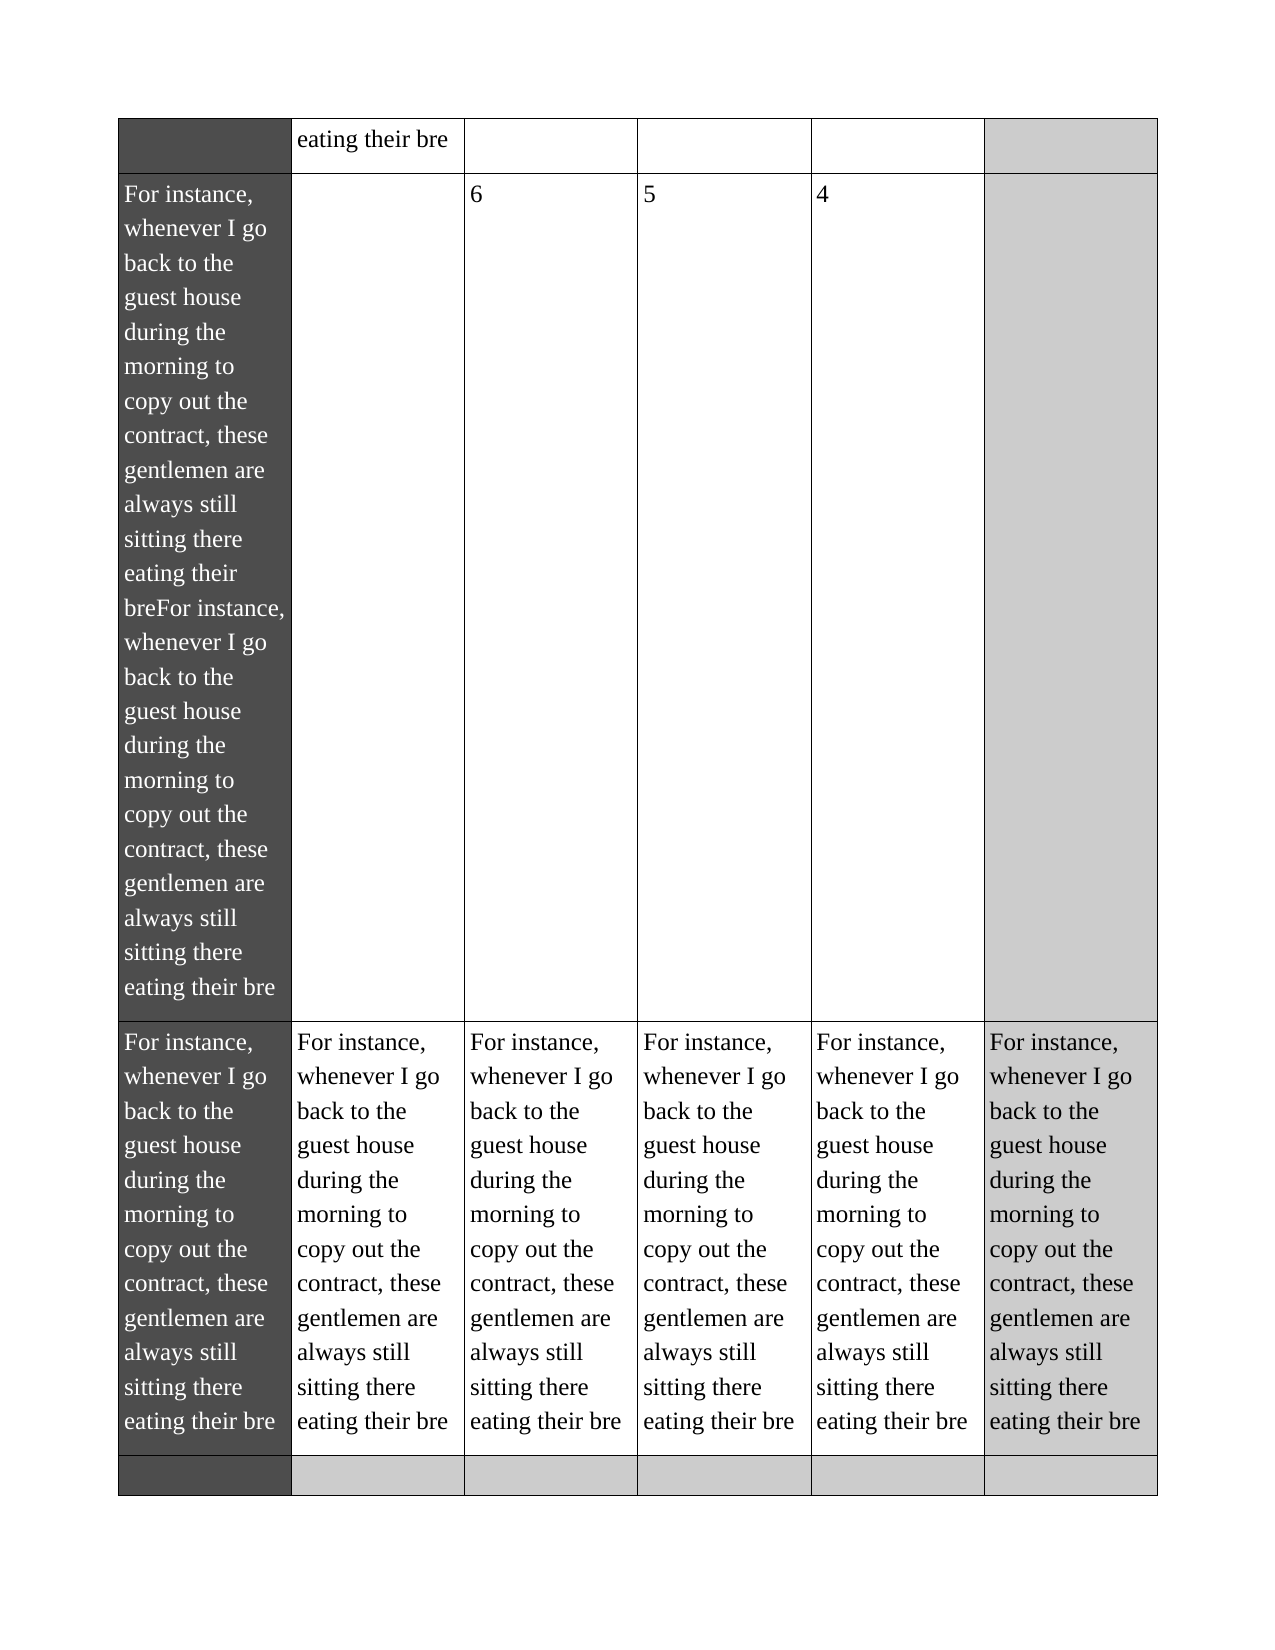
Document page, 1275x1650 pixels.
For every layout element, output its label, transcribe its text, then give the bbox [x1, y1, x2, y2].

table_cell [119, 1456, 291, 1495]
table_cell [292, 174, 464, 1021]
table_cell 5 [638, 174, 811, 1021]
table_cell [292, 1456, 464, 1495]
table_cell [119, 119, 291, 173]
table_cell [465, 1456, 637, 1495]
table_cell For instance, whenever I go back to the guest house during the morning to copy out the contract, these gentlemen are always still sitting there eating their bre [985, 1022, 1157, 1455]
table_cell For instance, whenever I go back to the guest house during the morning to copy out the contract, these gentlemen are always still sitting there eating their bre [812, 1022, 984, 1455]
table_cell [985, 1456, 1157, 1495]
table_cell [985, 119, 1157, 173]
table_cell For instance, whenever I go back to the guest house during the morning to copy out the contract, these gentlemen are always still sitting there eating their bre [292, 1022, 464, 1455]
table_cell For instance, whenever I go back to the guest house during the morning to copy out the contract, these gentlemen are always still sitting there eating their breFor instance, whenever I go back to the guest house during the morning to copy out the contract, these gentlemen are always still sitting there eating their bre [119, 174, 291, 1021]
table_cell [638, 1456, 811, 1495]
table_cell [985, 174, 1157, 1021]
table_cell 4 [812, 174, 984, 1021]
table_cell [812, 119, 984, 173]
table_cell [812, 1456, 984, 1495]
table_cell 6 [465, 174, 637, 1021]
table_cell For instance, whenever I go back to the guest house during the morning to copy out the contract, these gentlemen are always still sitting there eating their bre [465, 1022, 637, 1455]
table_cell For instance, whenever I go back to the guest house during the morning to copy out the contract, these gentlemen are always still sitting there eating their bre [638, 1022, 811, 1455]
table_cell [465, 119, 637, 173]
table_cell eating their bre [292, 119, 464, 173]
table_cell [638, 119, 811, 173]
table_cell For instance, whenever I go back to the guest house during the morning to copy out the contract, these gentlemen are always still sitting there eating their bre [119, 1022, 291, 1455]
